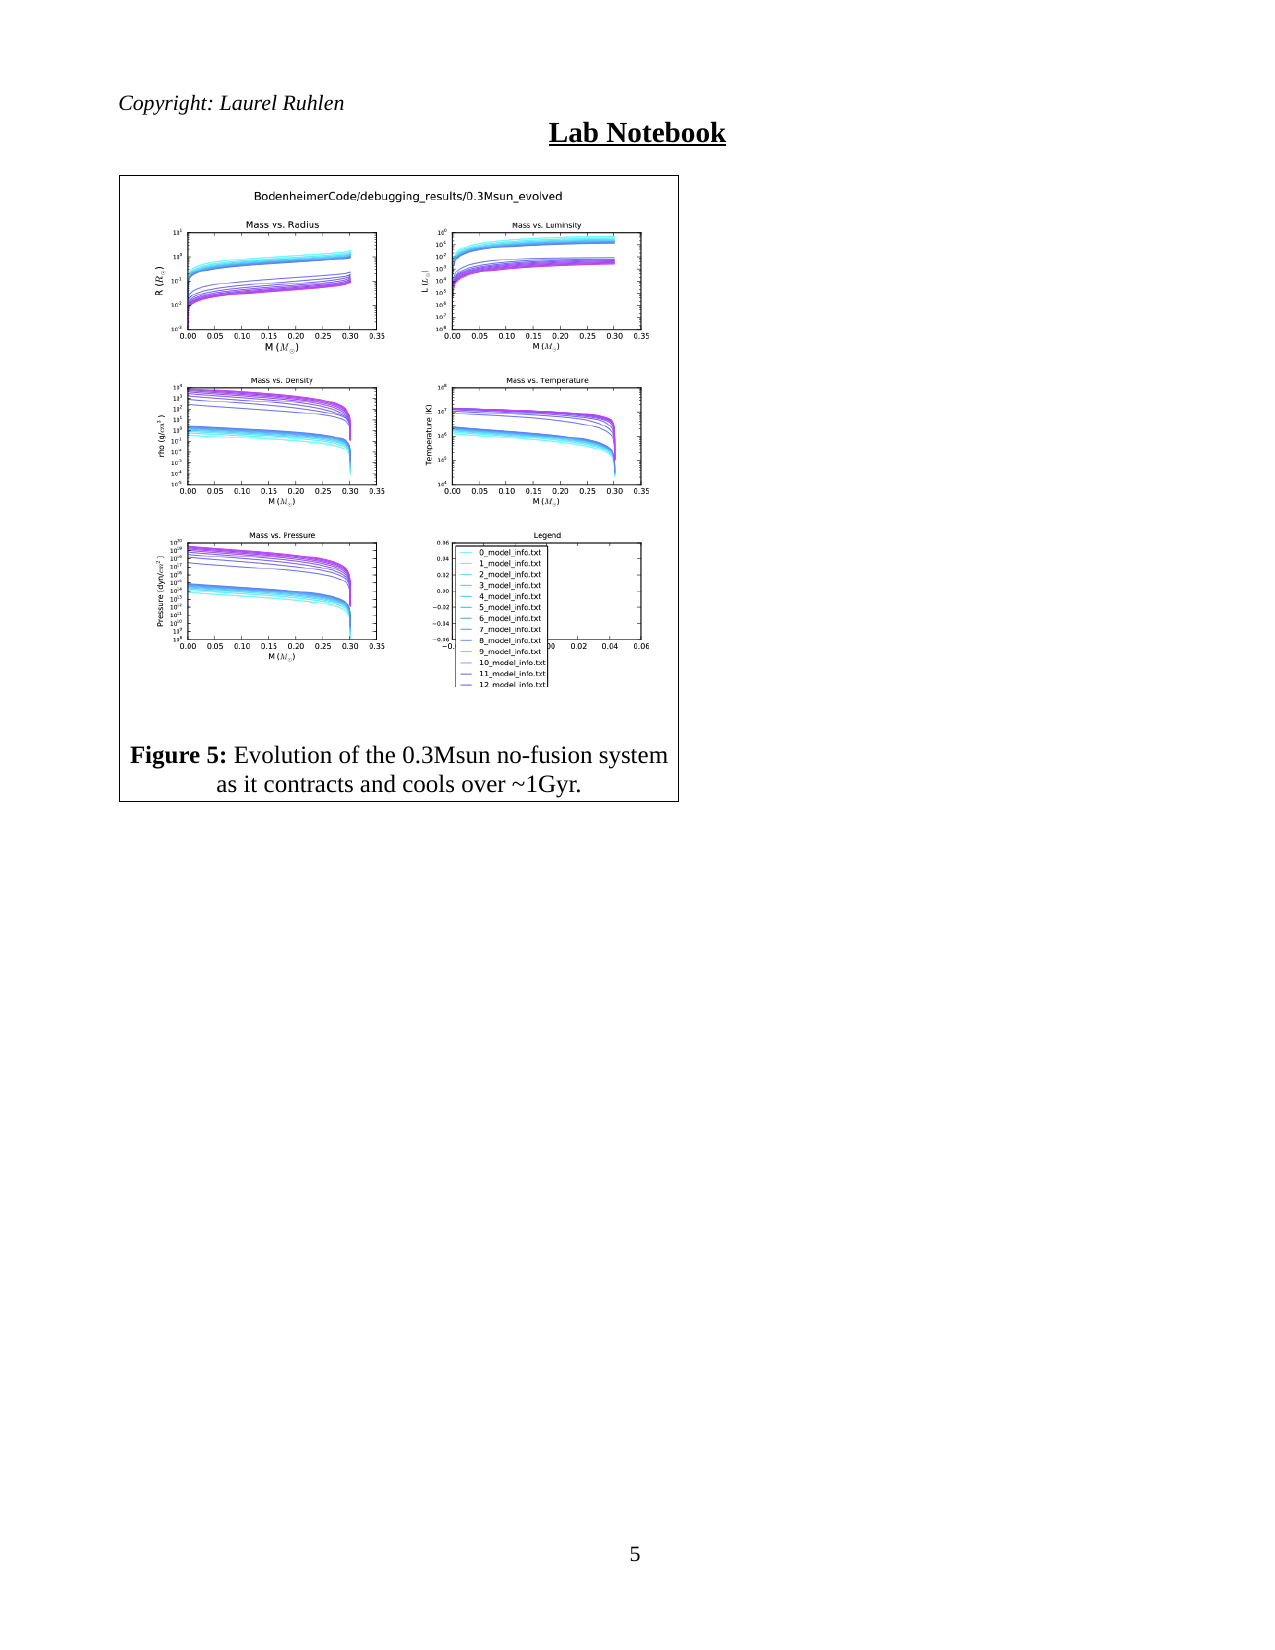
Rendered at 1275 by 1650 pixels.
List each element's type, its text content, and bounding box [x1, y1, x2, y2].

text Figure 5: Evolution of the 0.3Msun no-fusion system as it contracts and cools over ~1Gyr. [122, 741, 675, 798]
picture [141, 188, 661, 687]
